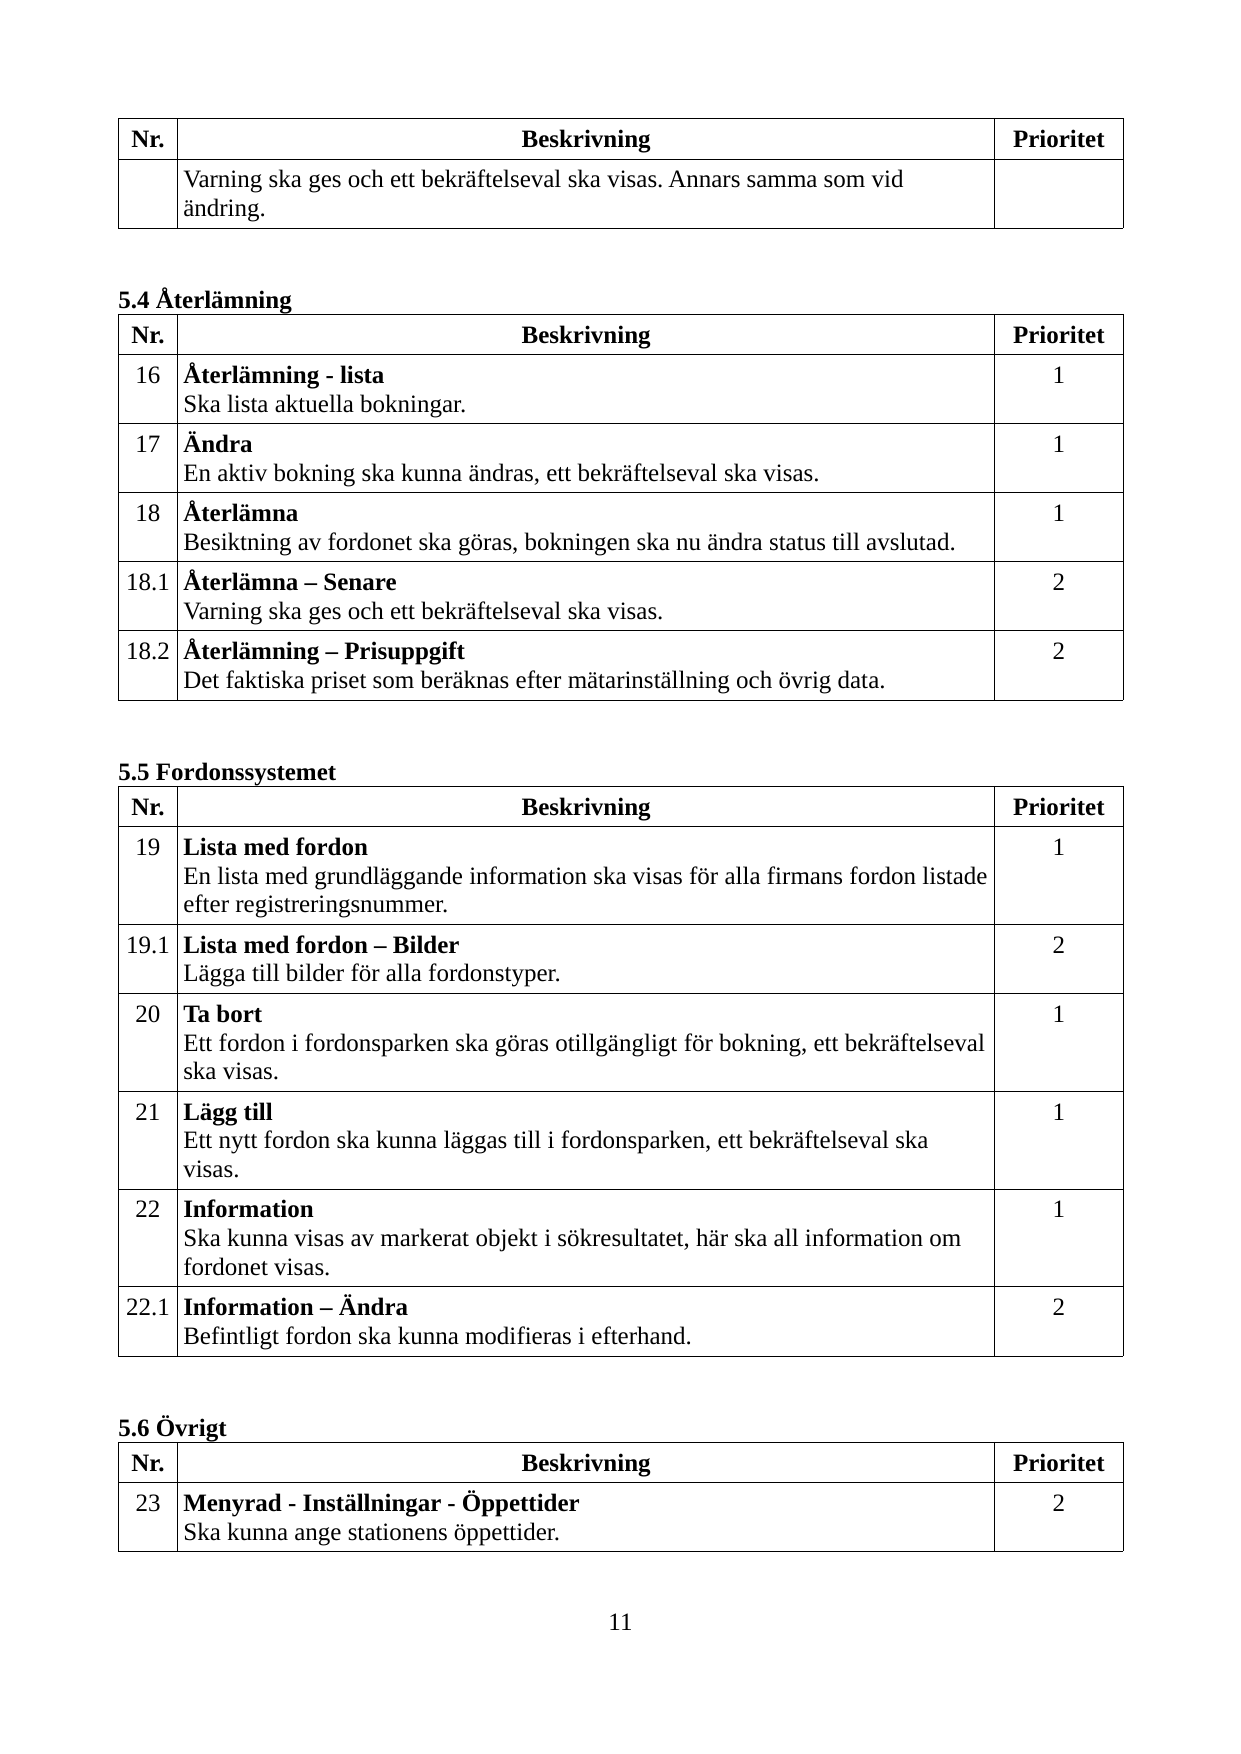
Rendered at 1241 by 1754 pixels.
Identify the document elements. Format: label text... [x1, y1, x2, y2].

table_cell 1 [995, 493, 1123, 561]
table_cell 1 [995, 827, 1123, 924]
table_cell Ta bort Ett fordon i fordonsparken ska göras otillgängligt för bokning, ett bekräftelseval ska visas. [178, 994, 994, 1091]
table_header Nr. [119, 1443, 177, 1482]
table_cell Lägg till Ett nytt fordon ska kunna läggas till i fordonsparken, ett bekräftelseval ska visas. [178, 1092, 994, 1189]
table_cell 15,1 [119, 160, 177, 227]
table_cell Varning ska ges och ett bekräftelseval ska visas. Annars samma som vid ändring. [178, 160, 994, 227]
table_cell 2 [995, 631, 1123, 699]
table_cell [995, 160, 1123, 227]
table_cell 1 [995, 355, 1123, 423]
table_header Nr. [119, 119, 177, 158]
table_cell 2 [995, 925, 1123, 993]
table_cell 20 [119, 994, 177, 1091]
table_cell Återlämning – Prisuppgift Det faktiska priset som beräknas efter mätarinställning och övrig data. [178, 631, 994, 699]
table_cell 19,1 [119, 925, 177, 993]
table_cell 1 [995, 424, 1123, 492]
table_cell 18 [119, 493, 177, 561]
table_cell 22 [119, 1190, 177, 1286]
table_header Nr. [119, 315, 177, 354]
table_cell 1 [995, 994, 1123, 1091]
table_cell Lista med fordon – Bilder Lägga till bilder för alla fordonstyper. [178, 925, 994, 993]
table_cell 23 [119, 1483, 177, 1551]
table_cell 19 [119, 827, 177, 924]
table_cell 18,1 [119, 562, 177, 630]
table_header Beskrivning [178, 1443, 994, 1482]
table_cell 16 [119, 355, 177, 423]
table_header Beskrivning [178, 787, 994, 826]
table_header Prioritet [995, 119, 1123, 158]
table_cell 21 [119, 1092, 177, 1189]
table_cell Återlämna Besiktning av fordonet ska göras, bokningen ska nu ändra status till avslutad. [178, 493, 994, 561]
table_cell 2 [995, 1483, 1123, 1551]
table_cell 2 [995, 1287, 1123, 1356]
table_cell Menyrad - Inställningar - Öppettider Ska kunna ange stationens öppettider. [178, 1483, 994, 1551]
table_cell 2 [995, 562, 1123, 630]
table_cell Information – Ändra Befintligt fordon ska kunna modifieras i efterhand. [178, 1287, 994, 1356]
table_header Beskrivning [178, 315, 994, 354]
table_cell 17 [119, 424, 177, 492]
table_header Nr. [119, 787, 177, 826]
table_cell 1 [995, 1190, 1123, 1286]
table_header Prioritet [995, 1443, 1123, 1482]
table_cell 1 [995, 1092, 1123, 1189]
table_header Prioritet [995, 315, 1123, 354]
table_header Prioritet [995, 787, 1123, 826]
table_cell Återlämning - lista Ska lista aktuella bokningar. [178, 355, 994, 423]
table_cell Ändra En aktiv bokning ska kunna ändras, ett bekräftelseval ska visas. [178, 424, 994, 492]
text 5.5 Fordonssystemet [118, 757, 1122, 786]
table_cell 22,1 [119, 1287, 177, 1356]
table_header Beskrivning [178, 119, 994, 158]
text 5.6 Övrigt [118, 1413, 1122, 1442]
table_cell 18,2 [119, 631, 177, 699]
table_cell Information Ska kunna visas av markerat objekt i sökresultatet, här ska all information om fordonet visas. [178, 1190, 994, 1286]
table_cell Lista med fordon En lista med grundläggande information ska visas för alla firmans fordon listade efter registreringsnummer. [178, 827, 994, 924]
text 5.4 Återlämning [118, 285, 1122, 314]
table_cell Återlämna – Senare Varning ska ges och ett bekräftelseval ska visas. [178, 562, 994, 630]
